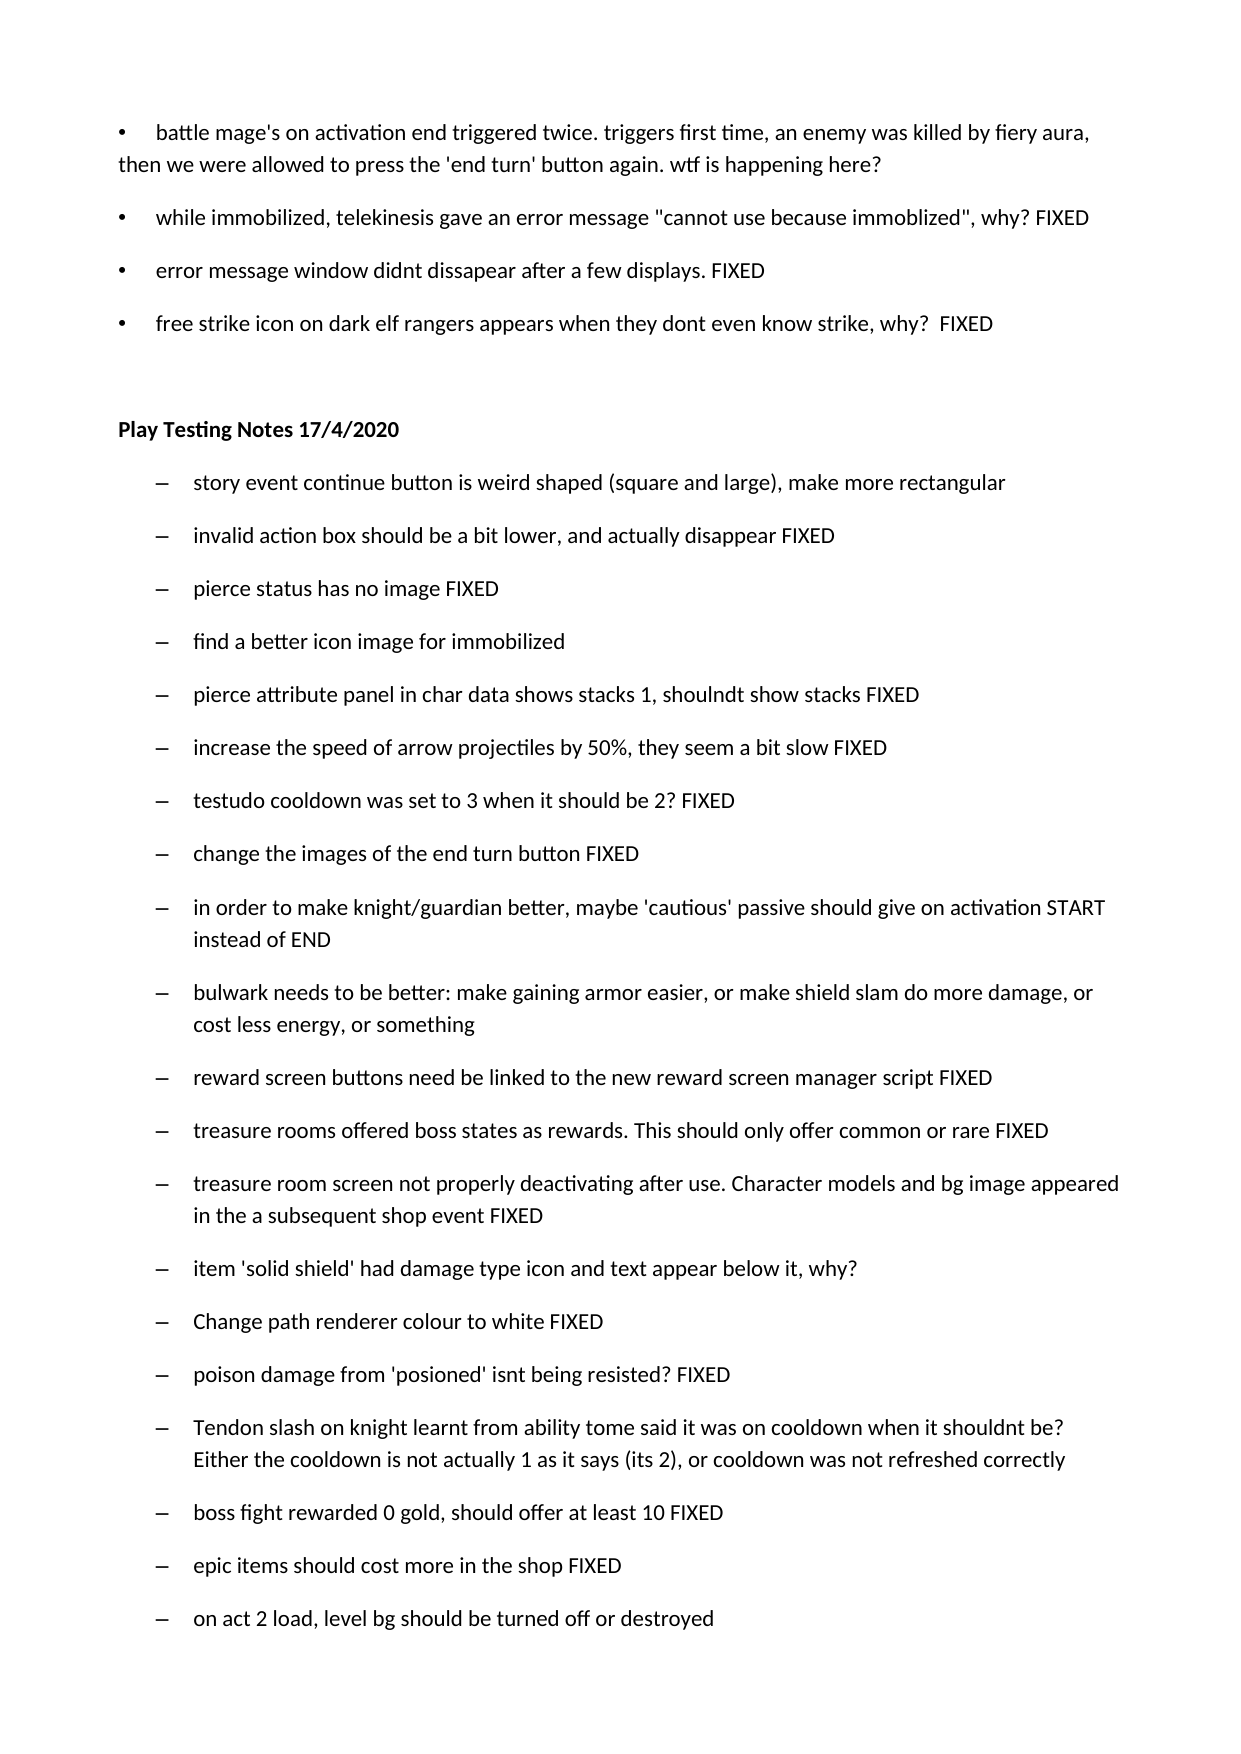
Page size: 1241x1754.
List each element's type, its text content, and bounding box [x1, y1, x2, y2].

list on act 2 load, level bg should be turned off or destroyed [156, 1604, 1122, 1633]
list Change path renderer colour to white FIXED [156, 1307, 1122, 1335]
list reward screen buttons need be linked to the new reward screen manager script FIXED [156, 1063, 1122, 1091]
text Play Testing Notes 17/4/2020 [118, 415, 1122, 443]
list story event continue button is weird shaped (square and large), make more rectangular [156, 468, 1122, 496]
list pierce attribute panel in char data shows stacks 1, shoulndt show stacks FIXED [156, 681, 1122, 708]
list item 'solid shield' had damage type icon and text appear below it, why? [156, 1254, 1122, 1282]
list epic items should cost more in the shop FIXED [156, 1552, 1122, 1579]
list testudo cooldown was set to 3 when it should be 2? FIXED [156, 787, 1122, 814]
list boss fight rewarded 0 gold, should offer at least 10 FIXED [156, 1498, 1122, 1527]
list change the images of the end turn button FIXED [156, 839, 1122, 868]
list in order to make knight/guardian better, maybe 'cautious' passive should give on activation START instead of END [156, 893, 1122, 953]
list Tendon slash on knight learnt from ability tome said it was on cooldown when it shouldnt be? Either the cooldown is not actually 1 as it says (its 2), or cooldown was not refreshed correctly [156, 1413, 1122, 1473]
list poison damage from 'posioned' isnt being resisted? FIXED [156, 1360, 1122, 1388]
list find a better icon image for immobilized [156, 627, 1122, 656]
list invalid action box should be a bit lower, and actually disappear FIXED [156, 521, 1122, 549]
list treasure room screen not properly deactivating after use. Character models and bg image appeared in the a subsequent shop event FIXED [156, 1169, 1122, 1229]
list increase the speed of arrow projectiles by 50%, they seem a bit slow FIXED [156, 733, 1122, 762]
list treasure rooms offered boss states as rewards. This should only offer common or rare FIXED [156, 1116, 1122, 1144]
list free strike icon on dark elf rangers appears when they dont even know strike, why? FIXED [81, 309, 1122, 337]
list battle mage's on activation end triggered twice. triggers first time, an enemy was killed by fiery aura, then we were allowed to press the 'end turn' button again. wtf is happening here? [81, 118, 1122, 178]
list bulwark needs to be better: make gaining armor easier, or make shield slam do more damage, or cost less energy, or something [156, 978, 1122, 1038]
list while immobilized, telekinesis gave an error message "cannot use because immoblized", why? FIXED [81, 203, 1122, 231]
list error message window didnt dissapear after a few displays. FIXED [81, 256, 1122, 284]
list pierce status has no image FIXED [156, 574, 1122, 602]
